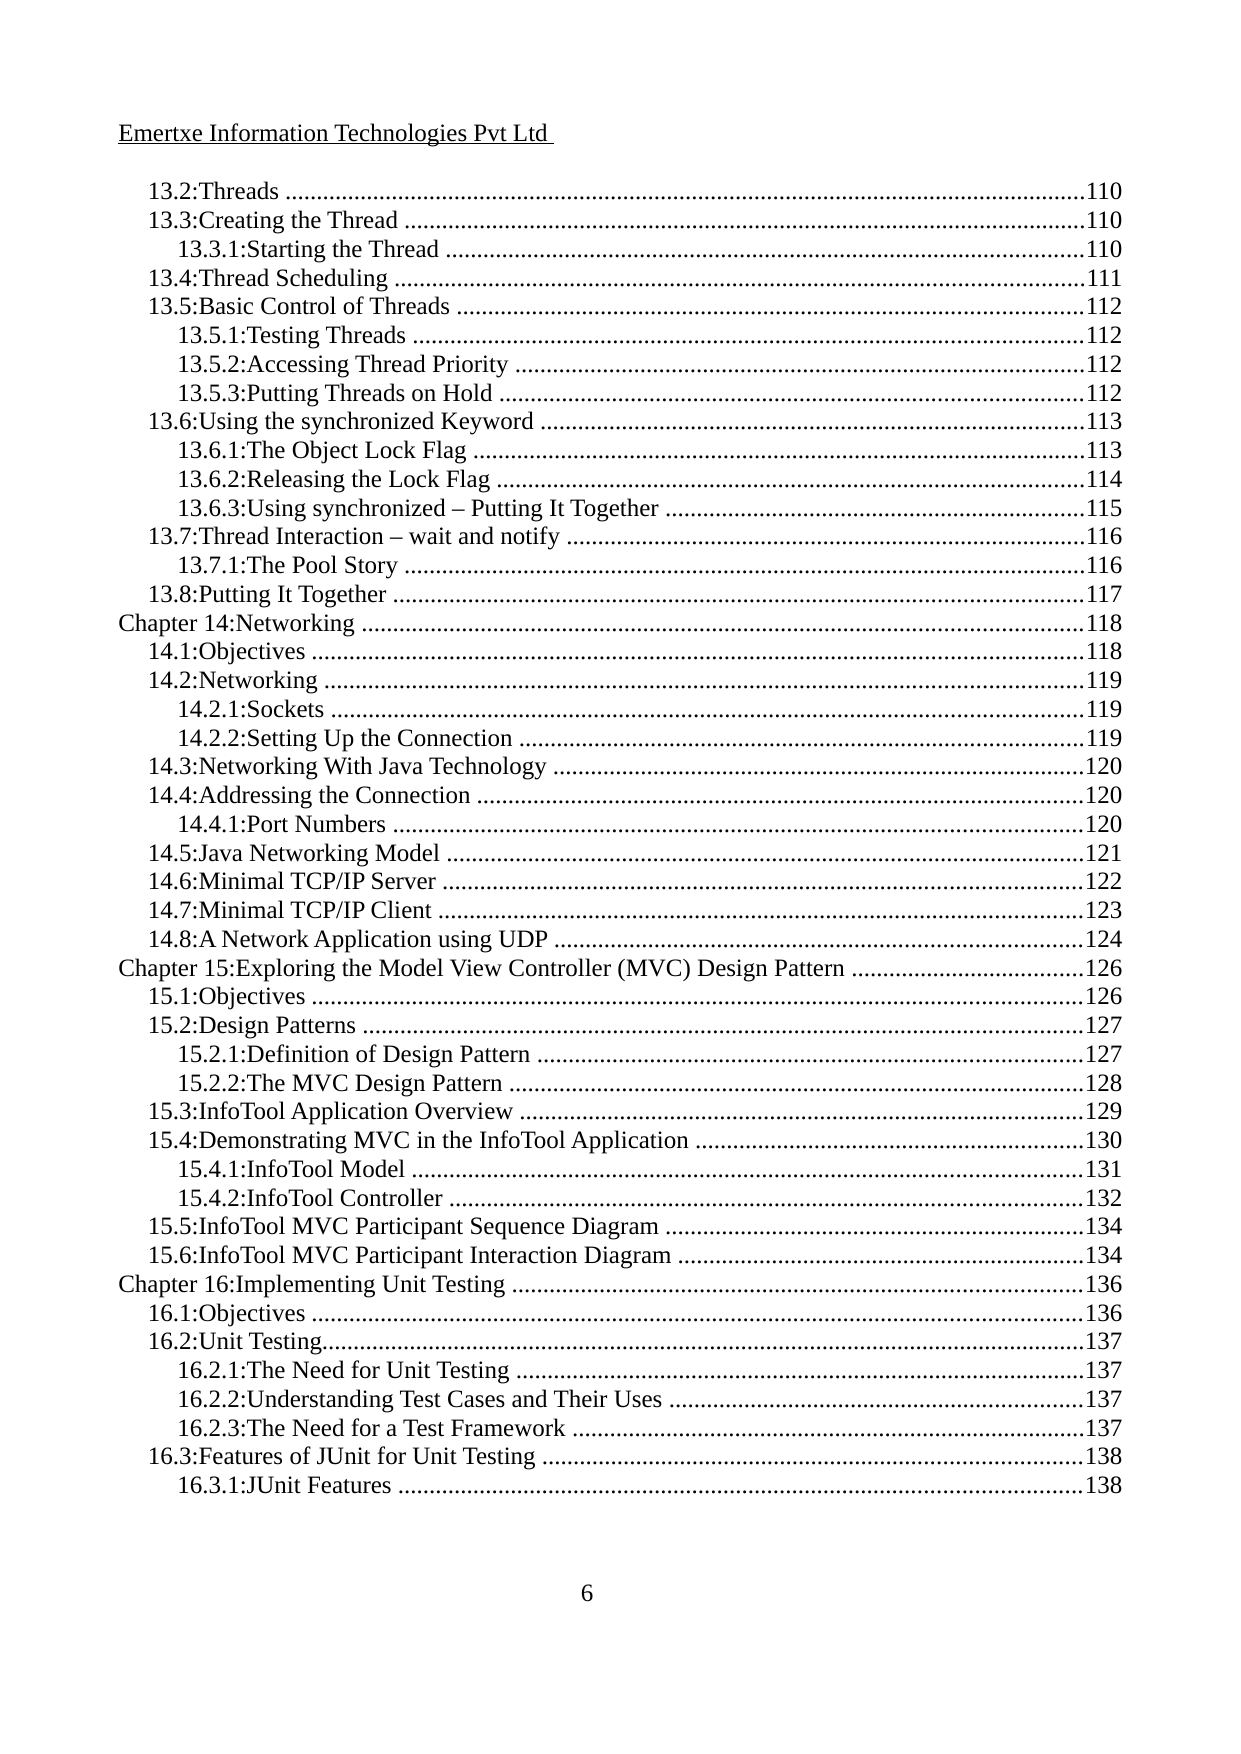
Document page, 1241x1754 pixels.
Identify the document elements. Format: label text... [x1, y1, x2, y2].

text 13.6.3:Using synchronized – Putting It Together 115 [177, 493, 1122, 521]
text 15.1:Objectives 126 [148, 981, 1122, 1010]
text 13.5.3:Putting Threads on Hold 112 [177, 378, 1122, 406]
text 16.3.1:JUnit Features 138 [177, 1470, 1122, 1499]
text 13.5:Basic Control of Threads 112 [148, 291, 1122, 320]
text Chapter 16:Implementing Unit Testing 136 [118, 1269, 1122, 1298]
text 13.4:Thread Scheduling 111 [148, 263, 1122, 291]
text 14.5:Java Networking Model 121 [148, 838, 1122, 866]
text 13.2:Threads 110 [148, 176, 1122, 205]
text 14.4.1:Port Numbers 120 [177, 809, 1122, 838]
text 16.2:Unit Testing 137 [148, 1326, 1122, 1355]
text 14.6:Minimal TCP/IP Server 122 [148, 866, 1122, 895]
text 14.2.2:Setting Up the Connection 119 [177, 723, 1122, 751]
text 13.6.1:The Object Lock Flag 113 [177, 435, 1122, 464]
text 15.4.2:InfoTool Controller 132 [177, 1183, 1122, 1211]
text 13.5.1:Testing Threads 112 [177, 320, 1122, 349]
text 15.2.2:The MVC Design Pattern 128 [177, 1068, 1122, 1096]
text 14.8:A Network Application using UDP 124 [148, 924, 1122, 953]
text 13.8:Putting It Together 117 [148, 579, 1122, 608]
text 16.1:Objectives 136 [148, 1298, 1122, 1326]
text 15.4.1:InfoTool Model 131 [177, 1154, 1122, 1183]
text 15.2.1:Definition of Design Pattern 127 [177, 1039, 1122, 1068]
text 15.3:InfoTool Application Overview 129 [148, 1096, 1122, 1125]
text 16.2.2:Understanding Test Cases and Their Uses 137 [177, 1384, 1122, 1413]
text 13.3.1:Starting the Thread 110 [177, 234, 1122, 263]
text 15.5:InfoTool MVC Participant Sequence Diagram 134 [148, 1211, 1122, 1240]
text 15.6:InfoTool MVC Participant Interaction Diagram 134 [148, 1240, 1122, 1269]
text 14.1:Objectives 118 [148, 636, 1122, 665]
text Chapter 14:Networking 118 [118, 608, 1122, 636]
text 16.3:Features of JUnit for Unit Testing 138 [148, 1441, 1122, 1470]
text 13.6:Using the synchronized Keyword 113 [148, 406, 1122, 435]
text 13.3:Creating the Thread 110 [148, 205, 1122, 234]
text 16.2.3:The Need for a Test Framework 137 [177, 1413, 1122, 1441]
text 13.6.2:Releasing the Lock Flag 114 [177, 464, 1122, 493]
text 14.3:Networking With Java Technology 120 [148, 751, 1122, 780]
text 14.4:Addressing the Connection 120 [148, 780, 1122, 809]
text 13.7:Thread Interaction – wait and notify 116 [148, 521, 1122, 550]
text 13.7.1:The Pool Story 116 [177, 550, 1122, 579]
text 14.7:Minimal TCP/IP Client 123 [148, 895, 1122, 924]
text 13.5.2:Accessing Thread Priority 112 [177, 349, 1122, 378]
text 15.2:Design Patterns 127 [148, 1010, 1122, 1039]
text 15.4:Demonstrating MVC in the InfoTool Application 130 [148, 1125, 1122, 1154]
text Chapter 15:Exploring the Model View Controller (MVC) Design Pattern 126 [118, 953, 1122, 981]
text 14.2:Networking 119 [148, 665, 1122, 694]
text 16.2.1:The Need for Unit Testing 137 [177, 1355, 1122, 1384]
text 14.2.1:Sockets 119 [177, 694, 1122, 723]
